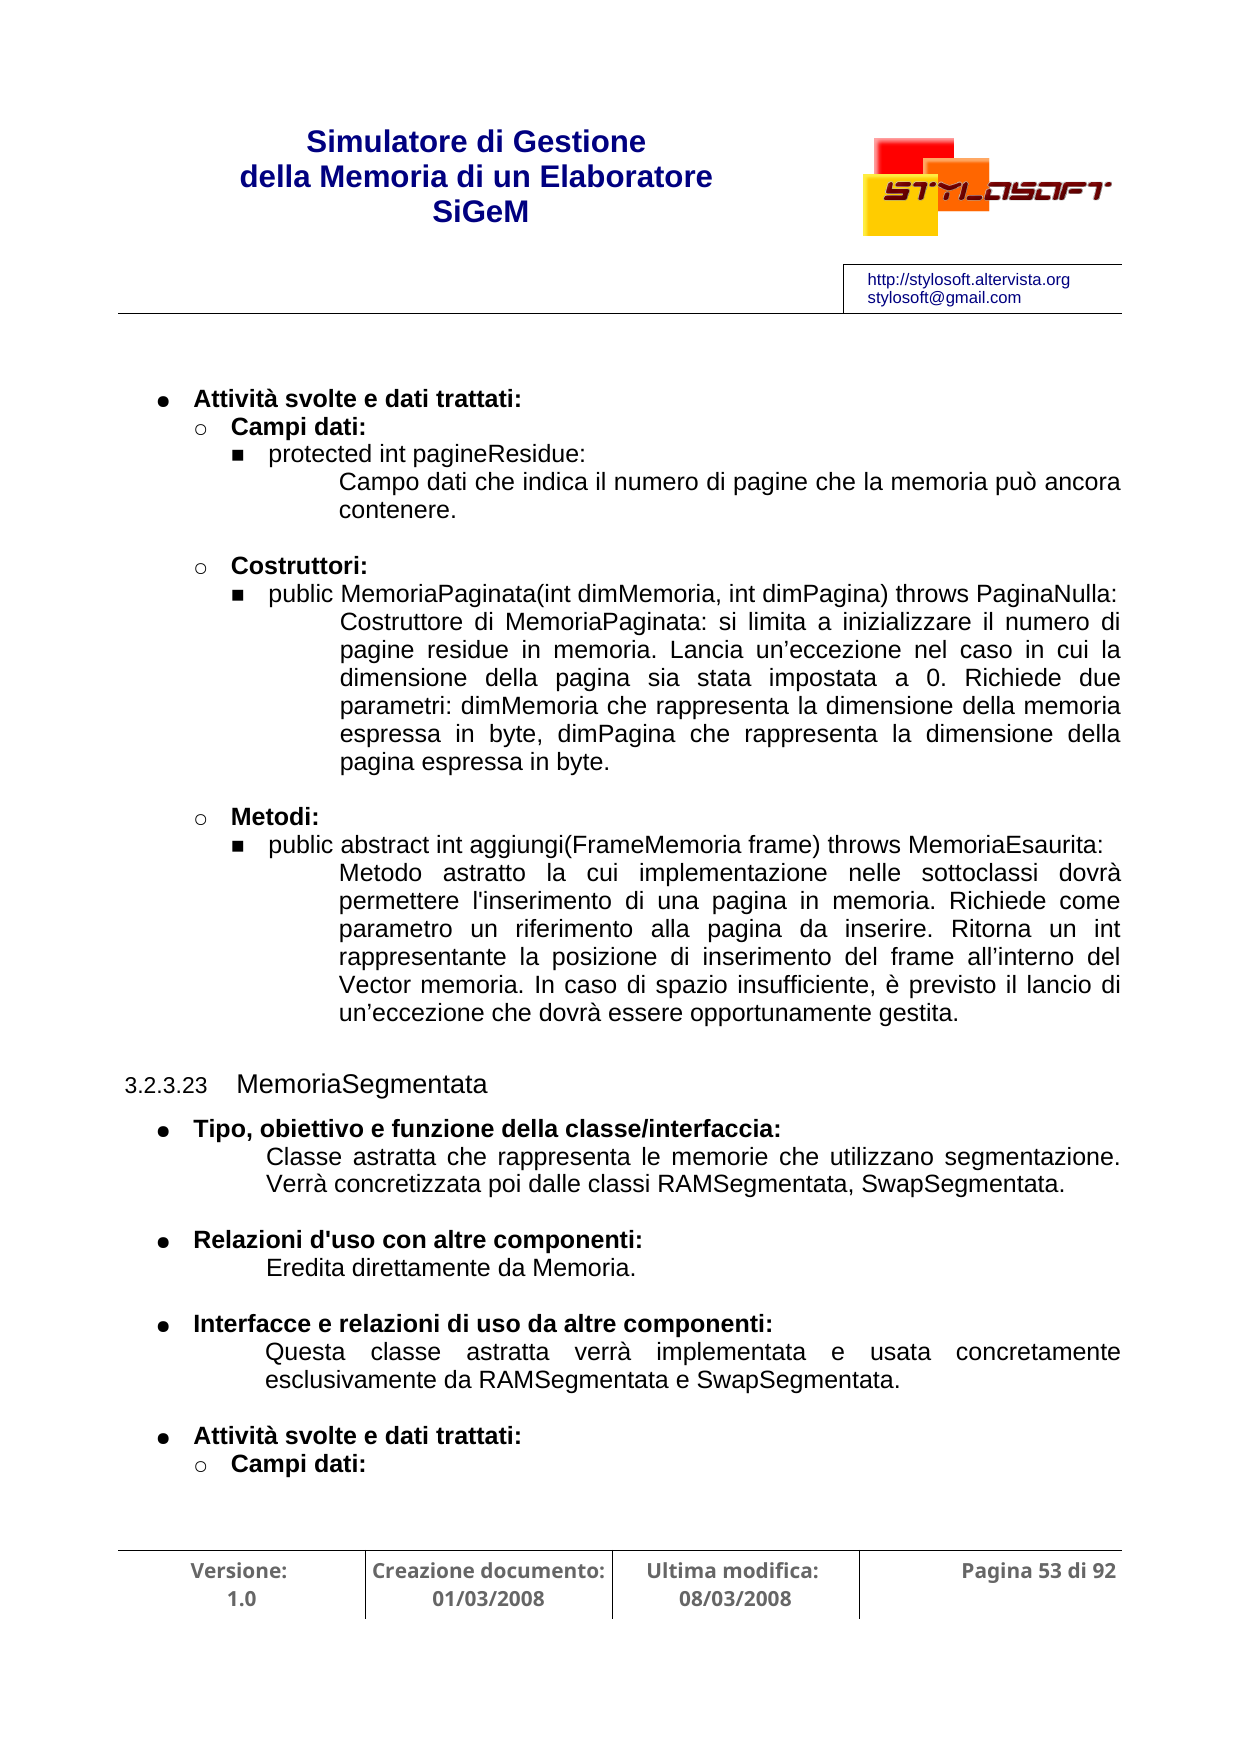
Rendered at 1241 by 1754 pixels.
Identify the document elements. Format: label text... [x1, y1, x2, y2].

text Classe astratta che rappresenta le memorie che utilizzano segmentazione. Verrà concretizzata poi dalle classi RAMSegmentata, SwapSegmentata. [266, 1142, 1122, 1198]
list Relazioni d'uso con altre componenti: [156, 1226, 1122, 1254]
list public abstract int aggiungi(FrameMemoria frame) throws MemoriaEsaurita: [231, 831, 1122, 859]
text Costruttore di MemoriaPaginata: si limita a inizializzare il numero di pagine residue in memoria. Lancia un’eccezione nel caso in cui la dimensione della pagina sia stata impostata a 0. Richiede due parametri: dimMemoria che rappresenta la dimensione della memoria espressa in byte, dimPagina che rappresenta la dimensione della pagina espressa in byte. [339, 608, 1122, 775]
text Eredita direttamente da Memoria. [266, 1254, 1122, 1282]
text Campo dati che indica il numero di pagine che la memoria può ancora contenere. [339, 468, 1122, 524]
list Campi dati: [193, 1449, 1122, 1477]
list Tipo, obiettivo e funzione della classe/interfaccia: [156, 1114, 1122, 1142]
subtitle MemoriaSegmentata [118, 1069, 1122, 1099]
list public MemoriaPaginata(int dimMemoria, int dimPagina) throws PaginaNulla: [231, 580, 1122, 608]
text Questa classe astratta verrà implementata e usata concretamente esclusivamente da RAMSegmentata e SwapSegmentata. [265, 1338, 1122, 1393]
list Costruttori: [193, 552, 1122, 580]
list Metodi: [193, 803, 1122, 831]
list Attività svolte e dati trattati: [156, 384, 1122, 412]
list protected int pagineResidue: [231, 440, 1122, 468]
list Attività svolte e dati trattati: [156, 1421, 1122, 1449]
picture [848, 123, 1117, 247]
text Metodo astratto la cui implementazione nelle sottoclassi dovrà permettere l'inserimento di una pagina in memoria. Richiede come parametro un riferimento alla pagina da inserire. Ritorna un int rappresentante la posizione di inserimento del frame all’interno del Vector memoria. In caso di spazio insufficiente, è previsto il lancio di un’eccezione che dovrà essere opportunamente gestita. [339, 859, 1122, 1027]
list Interfacce e relazioni di uso da altre componenti: [156, 1310, 1122, 1338]
list Campi dati: [193, 412, 1122, 440]
